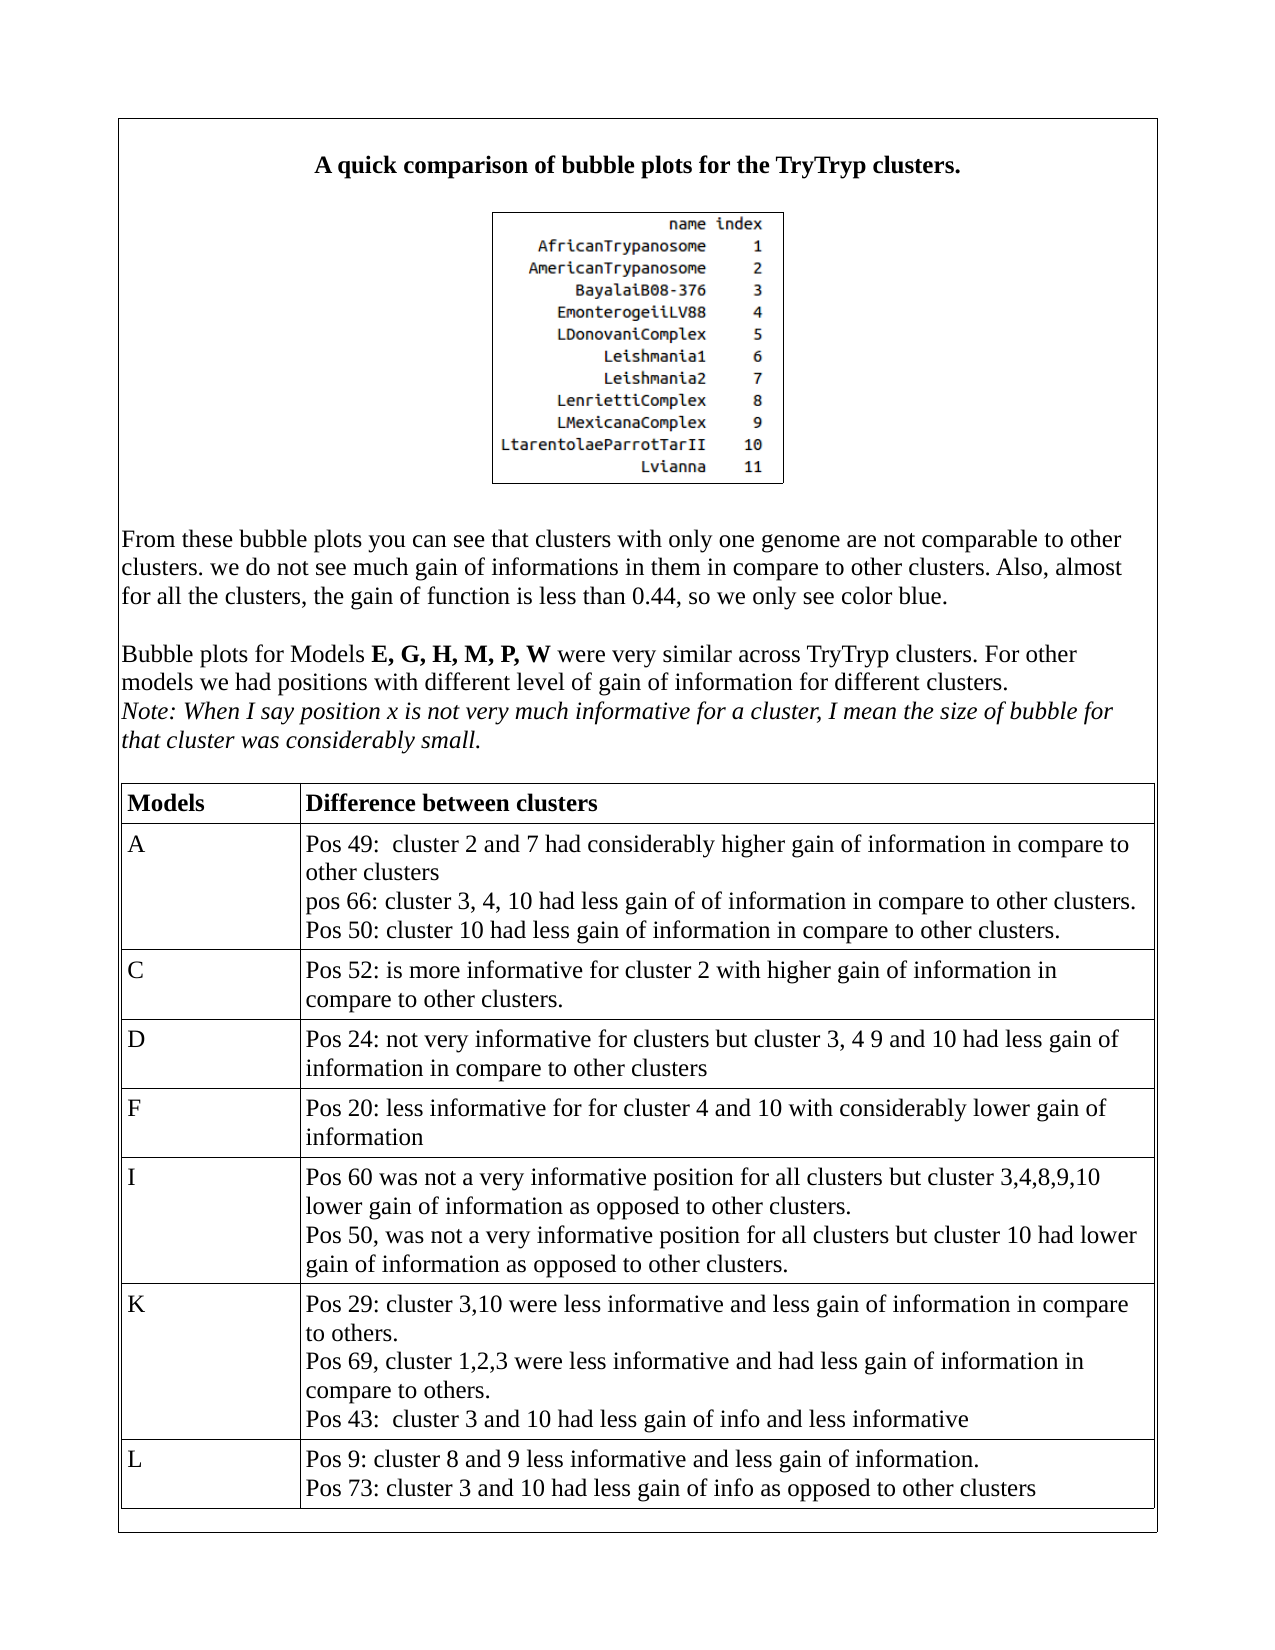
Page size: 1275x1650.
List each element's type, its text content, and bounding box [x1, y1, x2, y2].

table_header Models [122, 784, 300, 823]
table_cell Pos 20: less informative for for cluster 4 and 10 with considerably lower gain of information [301, 1089, 1154, 1157]
table_cell K [122, 1284, 300, 1438]
table_cell Pos 9: cluster 8 and 9 less informative and less gain of information. Pos 73: cluster 3 and 10 had less gain of info as opposed to other clusters [301, 1440, 1154, 1507]
table_cell Pos 49: cluster 2 and 7 had considerably higher gain of information in compare to other clusters pos 66: cluster 3, 4, 10 had less gain of of information in compare to other clusters. Pos 50: cluster 10 had less gain of information in compare to other clusters. [301, 824, 1154, 949]
picture [495, 215, 780, 481]
table_cell D [122, 1020, 300, 1087]
text A quick comparison of bubble plots for the TryTryp clusters. [121, 150, 1154, 179]
table_cell Pos 52: is more informative for cluster 2 with higher gain of information in compare to other clusters. [301, 950, 1154, 1018]
table_cell Pos 60 was not a very informative position for all clusters but cluster 3,4,8,9,10 lower gain of information as opposed to other clusters. Pos 50, was not a very informative position for all clusters but cluster 10 had lower gain of information as opposed to other clusters. [301, 1158, 1154, 1283]
table_cell C [122, 950, 300, 1018]
text Note: When I say position x is not very much informative for a cluster, I mean the size of bubble for that cluster was considerably small. [121, 696, 1154, 754]
table_cell I [122, 1158, 300, 1283]
table_cell F [122, 1089, 300, 1157]
table_cell L [122, 1440, 300, 1507]
text Bubble plots for Models E, G, H, M, P, W were very similar across TryTryp clusters. For other models we had positions with different level of gain of information for different clusters. [121, 639, 1154, 696]
text From these bubble plots you can see that clusters with only one genome are not comparable to other clusters. we do not see much gain of informations in them in compare to other clusters. Also, almost for all the clusters, the gain of function is less than 0.44, so we only see color blue. [121, 524, 1154, 610]
table_header Difference between clusters [301, 784, 1154, 823]
table_cell Pos 29: cluster 3,10 were less informative and less gain of information in compare to others. Pos 69, cluster 1,2,3 were less informative and had less gain of information in compare to others. Pos 43: cluster 3 and 10 had less gain of info and less informative [301, 1284, 1154, 1438]
table_cell A [122, 824, 300, 949]
table_cell Pos 24: not very informative for clusters but cluster 3, 4 9 and 10 had less gain of information in compare to other clusters [301, 1020, 1154, 1087]
